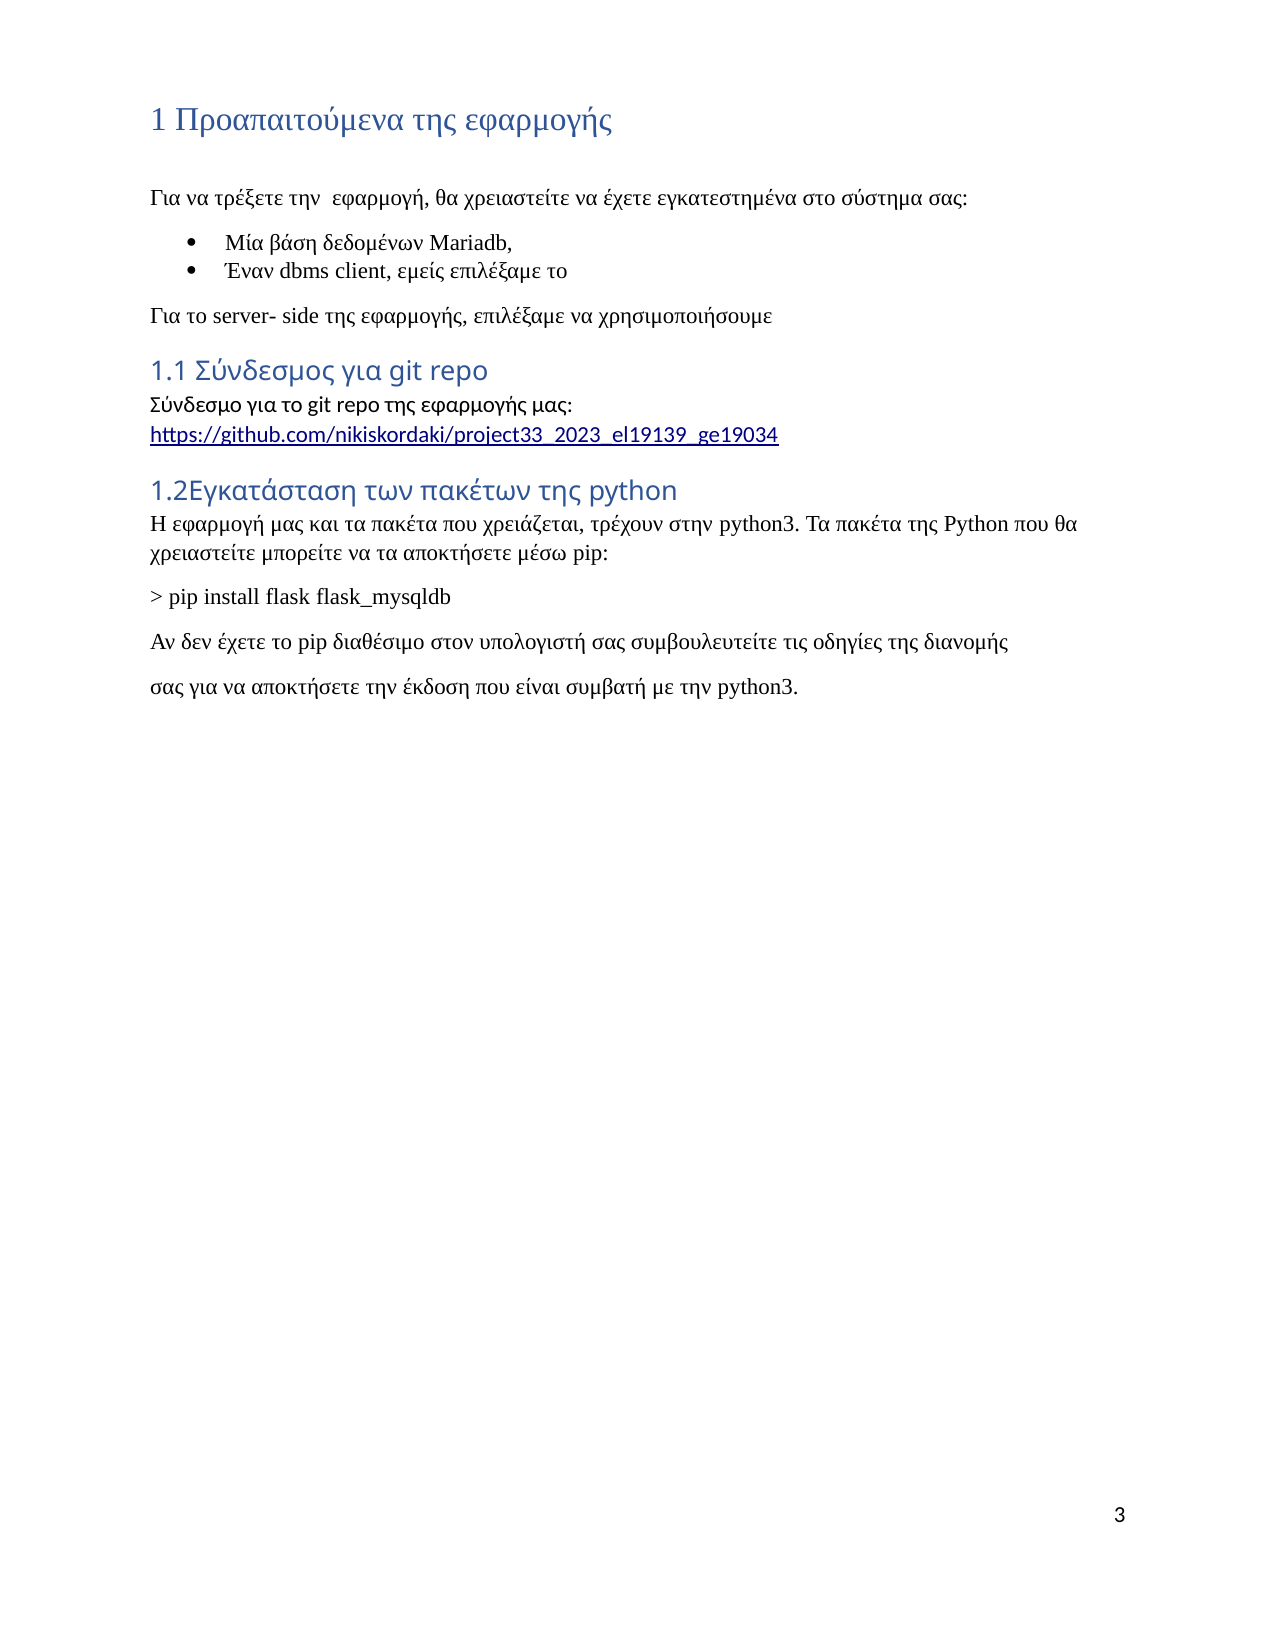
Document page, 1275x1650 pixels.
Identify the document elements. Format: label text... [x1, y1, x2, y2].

subtitle 1.1 Σύνδεσμος για git repo [150, 351, 1125, 388]
list Έναν dbms client, εμείς επιλέξαμε το [187, 257, 1125, 284]
text σας για να αποκτήσετε την έκδοση που είναι συμβατή με την python3. [150, 673, 1125, 699]
text Η εφαρμογή μας και τα πακέτα που χρειάζεται, τρέχουν στην python3. Τα πακέτα της Python που θα χρειαστείτε μπορείτε να τα αποκτήσετε μέσω pip: [150, 511, 1125, 565]
text Για να τρέξετε την εφαρμογή, θα χρειαστείτε να έχετε εγκατεστημένα στο σύστημα σας: [150, 184, 1125, 211]
text Για το server- side της εφαρμογής, επιλέξαμε να χρησιμοποιήσουμε [150, 302, 1125, 328]
subtitle 1 Προαπαιτούμενα της εφαρμογής [150, 99, 1125, 137]
text Σύνδεσμο για το git repo της εφαρμογής μας: https://github.com/nikiskordaki/project33_2023_el19139_ge19034 [150, 391, 1125, 448]
text Αν δεν έχετε το pip διαθέσιμο στον υπολογιστή σας συμβουλευτείτε τις οδηγίες της διανομής [150, 628, 1125, 654]
subtitle 1.2Εγκατάσταση των πακέτων της python [150, 471, 1125, 508]
list Μία βάση δεδομένων Mariadb, [187, 229, 1125, 256]
text > pip install flask flask_mysqldb [150, 583, 1125, 610]
